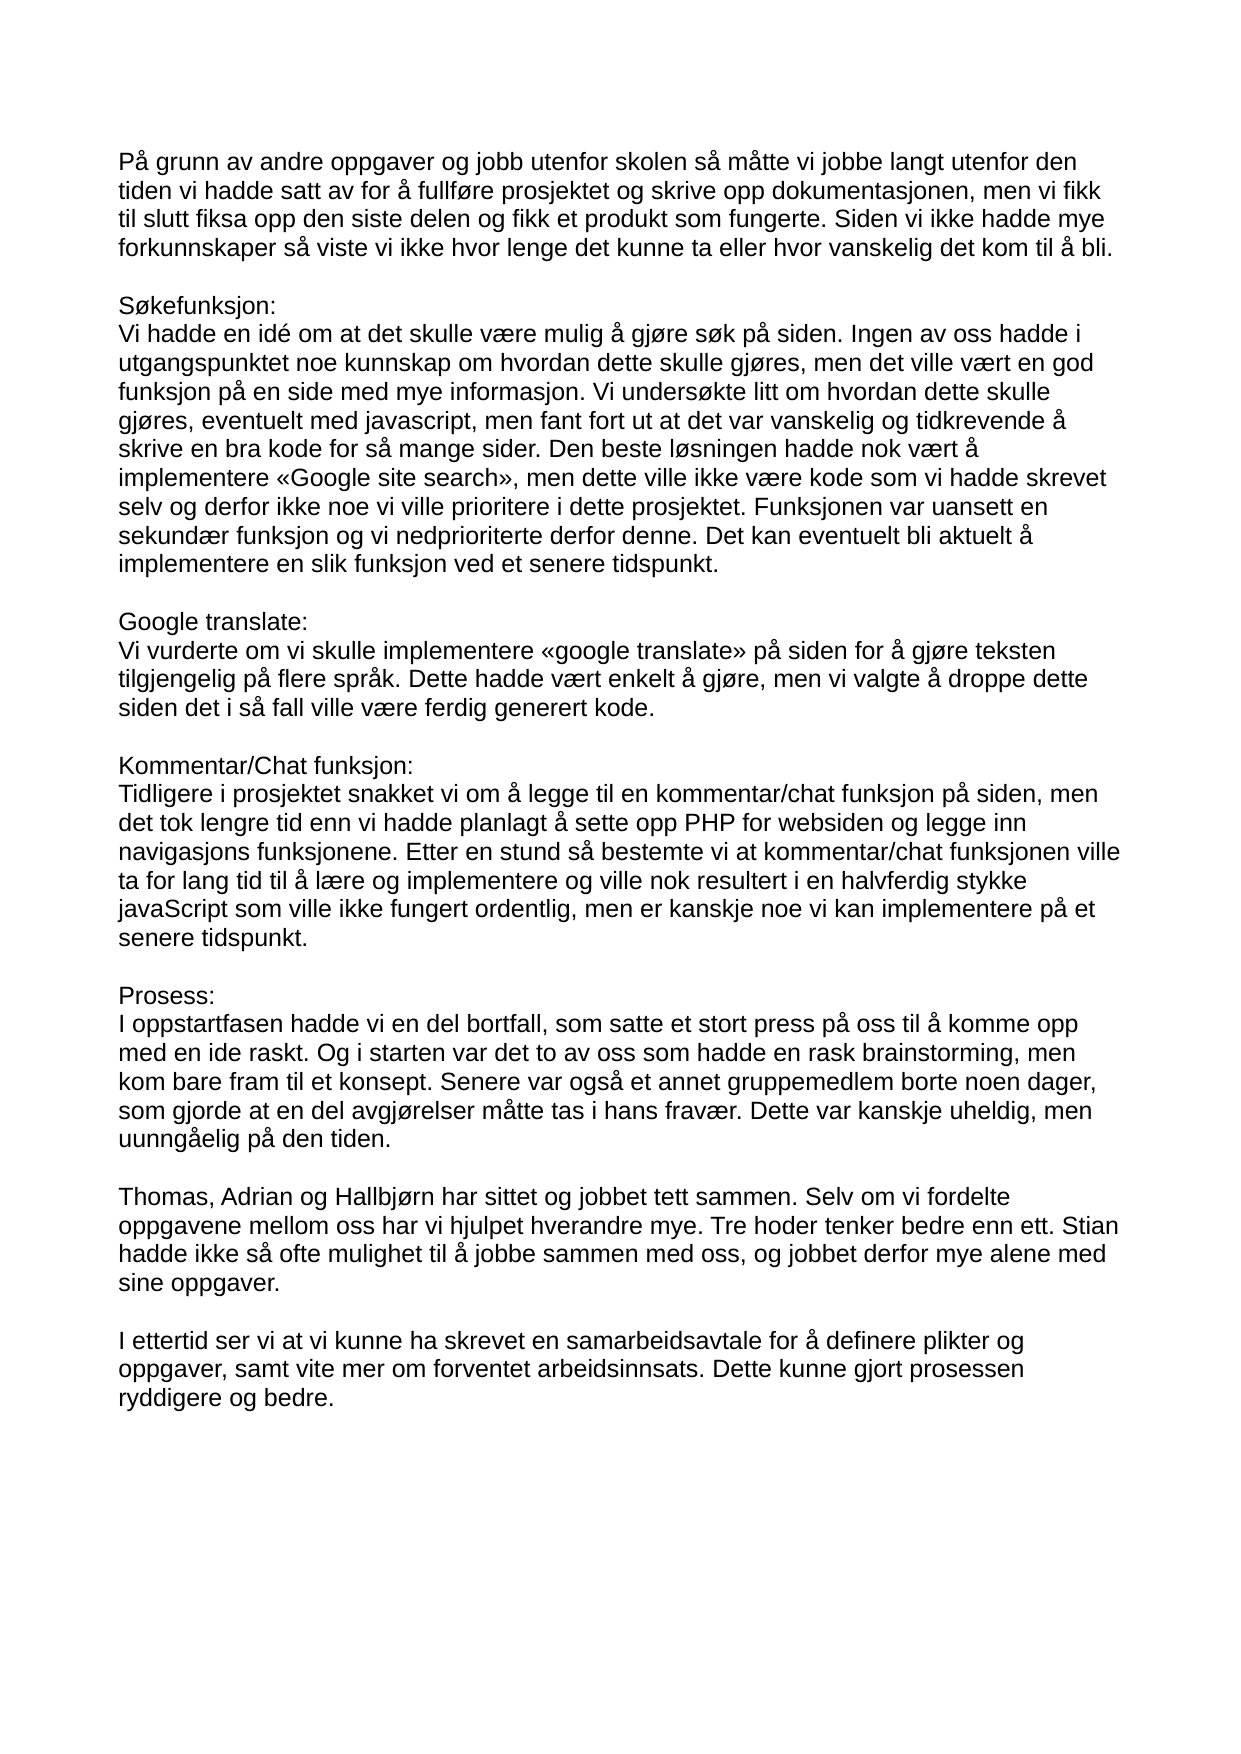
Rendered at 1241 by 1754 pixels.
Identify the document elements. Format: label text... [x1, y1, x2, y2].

text Google translate: [118, 607, 1122, 636]
text I ettertid ser vi at vi kunne ha skrevet en samarbeidsavtale for å definere plikter og oppgaver, samt vite mer om forventet arbeidsinnsats. Dette kunne gjort prosessen ryddigere og bedre. [118, 1326, 1122, 1412]
text Søkefunksjon: [118, 291, 1122, 319]
text Vi vurderte om vi skulle implementere «google translate» på siden for å gjøre teksten tilgjengelig på flere språk. Dette hadde vært enkelt å gjøre, men vi valgte å droppe dette siden det i så fall ville være ferdig generert kode. [118, 636, 1122, 722]
text Kommentar/Chat funksjon: [118, 751, 1122, 779]
text I oppstartfasen hadde vi en del bortfall, som satte et stort press på oss til å komme opp med en ide raskt. Og i starten var det to av oss som hadde en rask brainstorming, men kom bare fram til et konsept. Senere var også et annet gruppemedlem borte noen dager, som gjorde at en del avgjørelser måtte tas i hans fravær. Dette var kanskje uheldig, men uunngåelig på den tiden. [118, 1009, 1122, 1153]
text Tidligere i prosjektet snakket vi om å legge til en kommentar/chat funksjon på siden, men det tok lengre tid enn vi hadde planlagt å sette opp PHP for websiden og legge inn navigasjons funksjonene. Etter en stund så bestemte vi at kommentar/chat funksjonen ville ta for lang tid til å lære og implementere og ville nok resultert i en halvferdig stykke javaScript som ville ikke fungert ordentlig, men er kanskje noe vi kan implementere på et senere tidspunkt. [118, 779, 1122, 952]
text Prosess: [118, 981, 1122, 1009]
text På grunn av andre oppgaver og jobb utenfor skolen så måtte vi jobbe langt utenfor den tiden vi hadde satt av for å fullføre prosjektet og skrive opp dokumentasjonen, men vi fikk til slutt fiksa opp den siste delen og fikk et produkt som fungerte. Siden vi ikke hadde mye forkunnskaper så viste vi ikke hvor lenge det kunne ta eller hvor vanskelig det kom til å bli. [118, 147, 1122, 262]
text Vi hadde en idé om at det skulle være mulig å gjøre søk på siden. Ingen av oss hadde i utgangspunktet noe kunnskap om hvordan dette skulle gjøres, men det ville vært en god funksjon på en side med mye informasjon. Vi undersøkte litt om hvordan dette skulle gjøres, eventuelt med javascript, men fant fort ut at det var vanskelig og tidkrevende å skrive en bra kode for så mange sider. Den beste løsningen hadde nok vært å implementere «Google site search», men dette ville ikke være kode som vi hadde skrevet selv og derfor ikke noe vi ville prioritere i dette prosjektet. Funksjonen var uansett en sekundær funksjon og vi nedprioriterte derfor denne. Det kan eventuelt bli aktuelt å implementere en slik funksjon ved et senere tidspunkt. [118, 319, 1122, 578]
text Thomas, Adrian og Hallbjørn har sittet og jobbet tett sammen. Selv om vi fordelte oppgavene mellom oss har vi hjulpet hverandre mye. Tre hoder tenker bedre enn ett. Stian hadde ikke så ofte mulighet til å jobbe sammen med oss, og jobbet derfor mye alene med sine oppgaver. [118, 1182, 1122, 1297]
